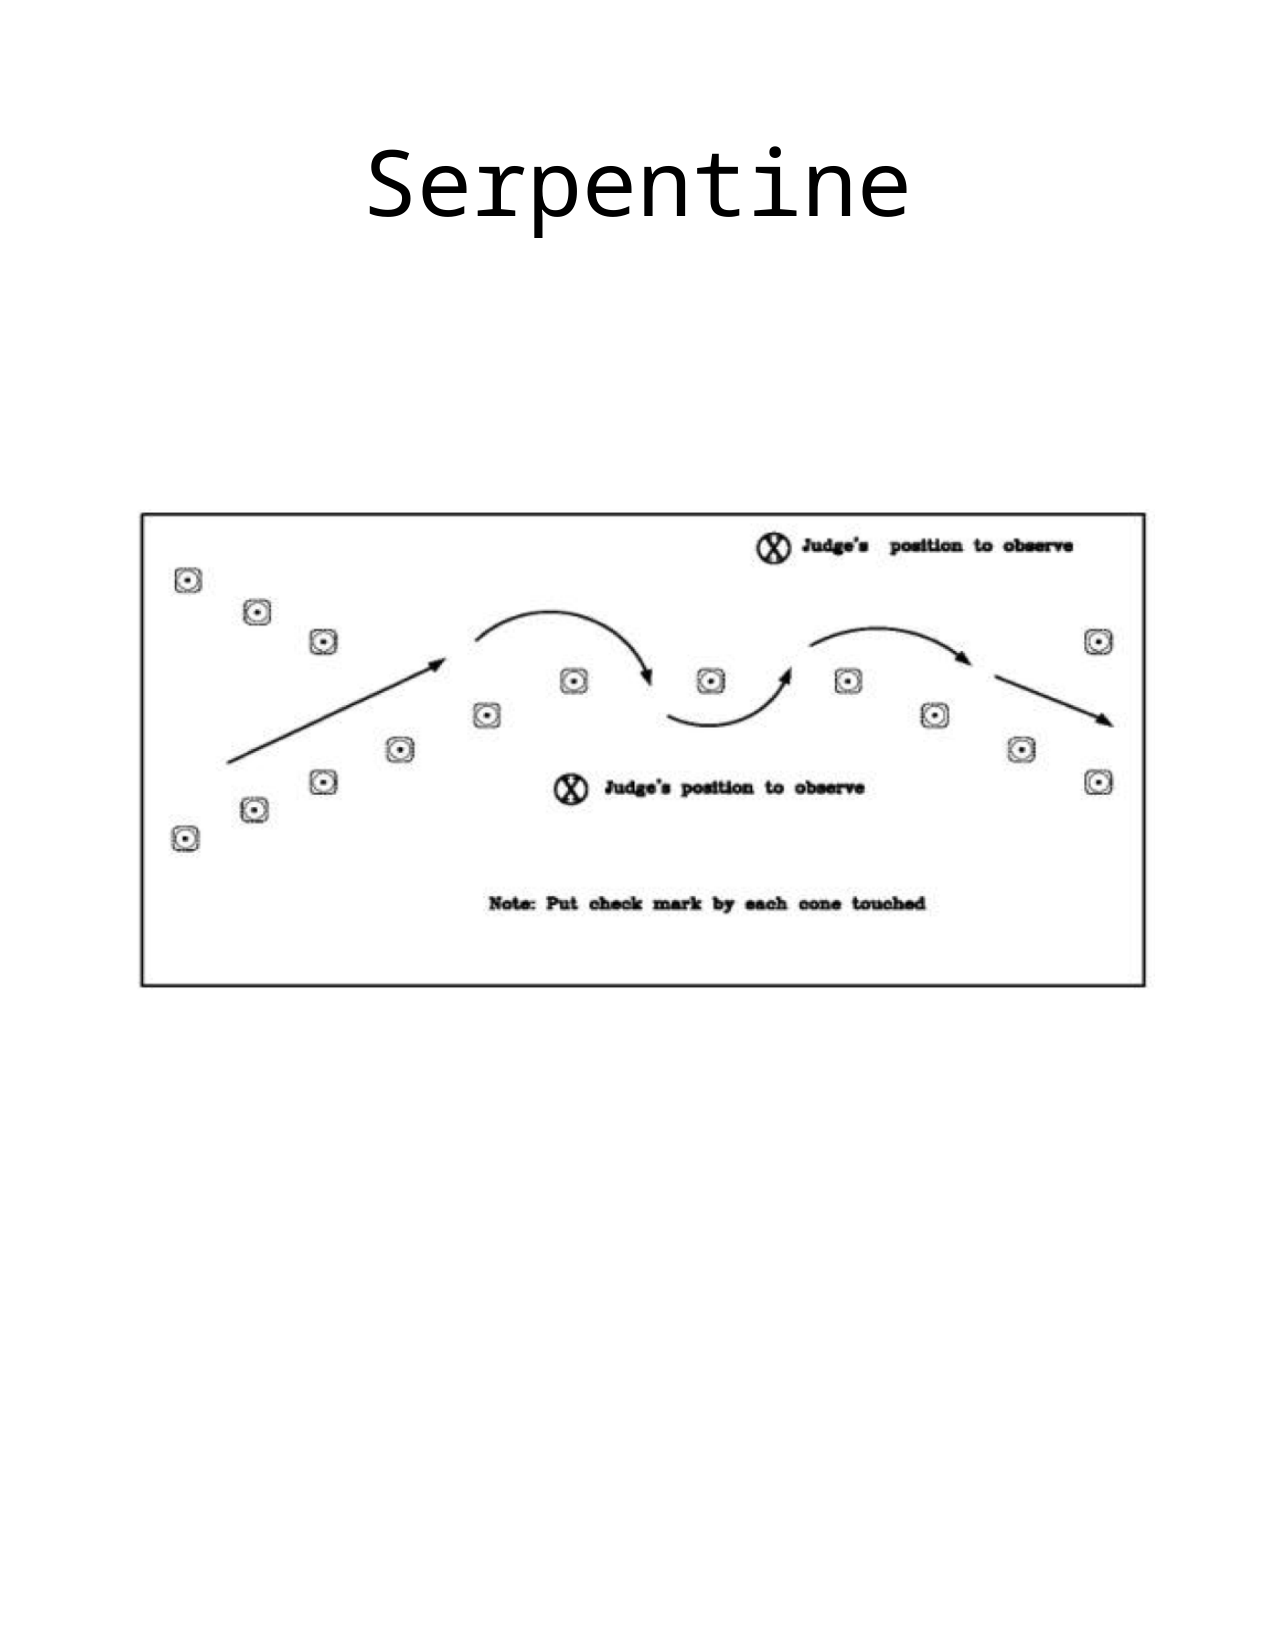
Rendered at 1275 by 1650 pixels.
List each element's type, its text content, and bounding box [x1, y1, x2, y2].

text Serpentine [118, 118, 1157, 243]
picture [121, 500, 1156, 1000]
